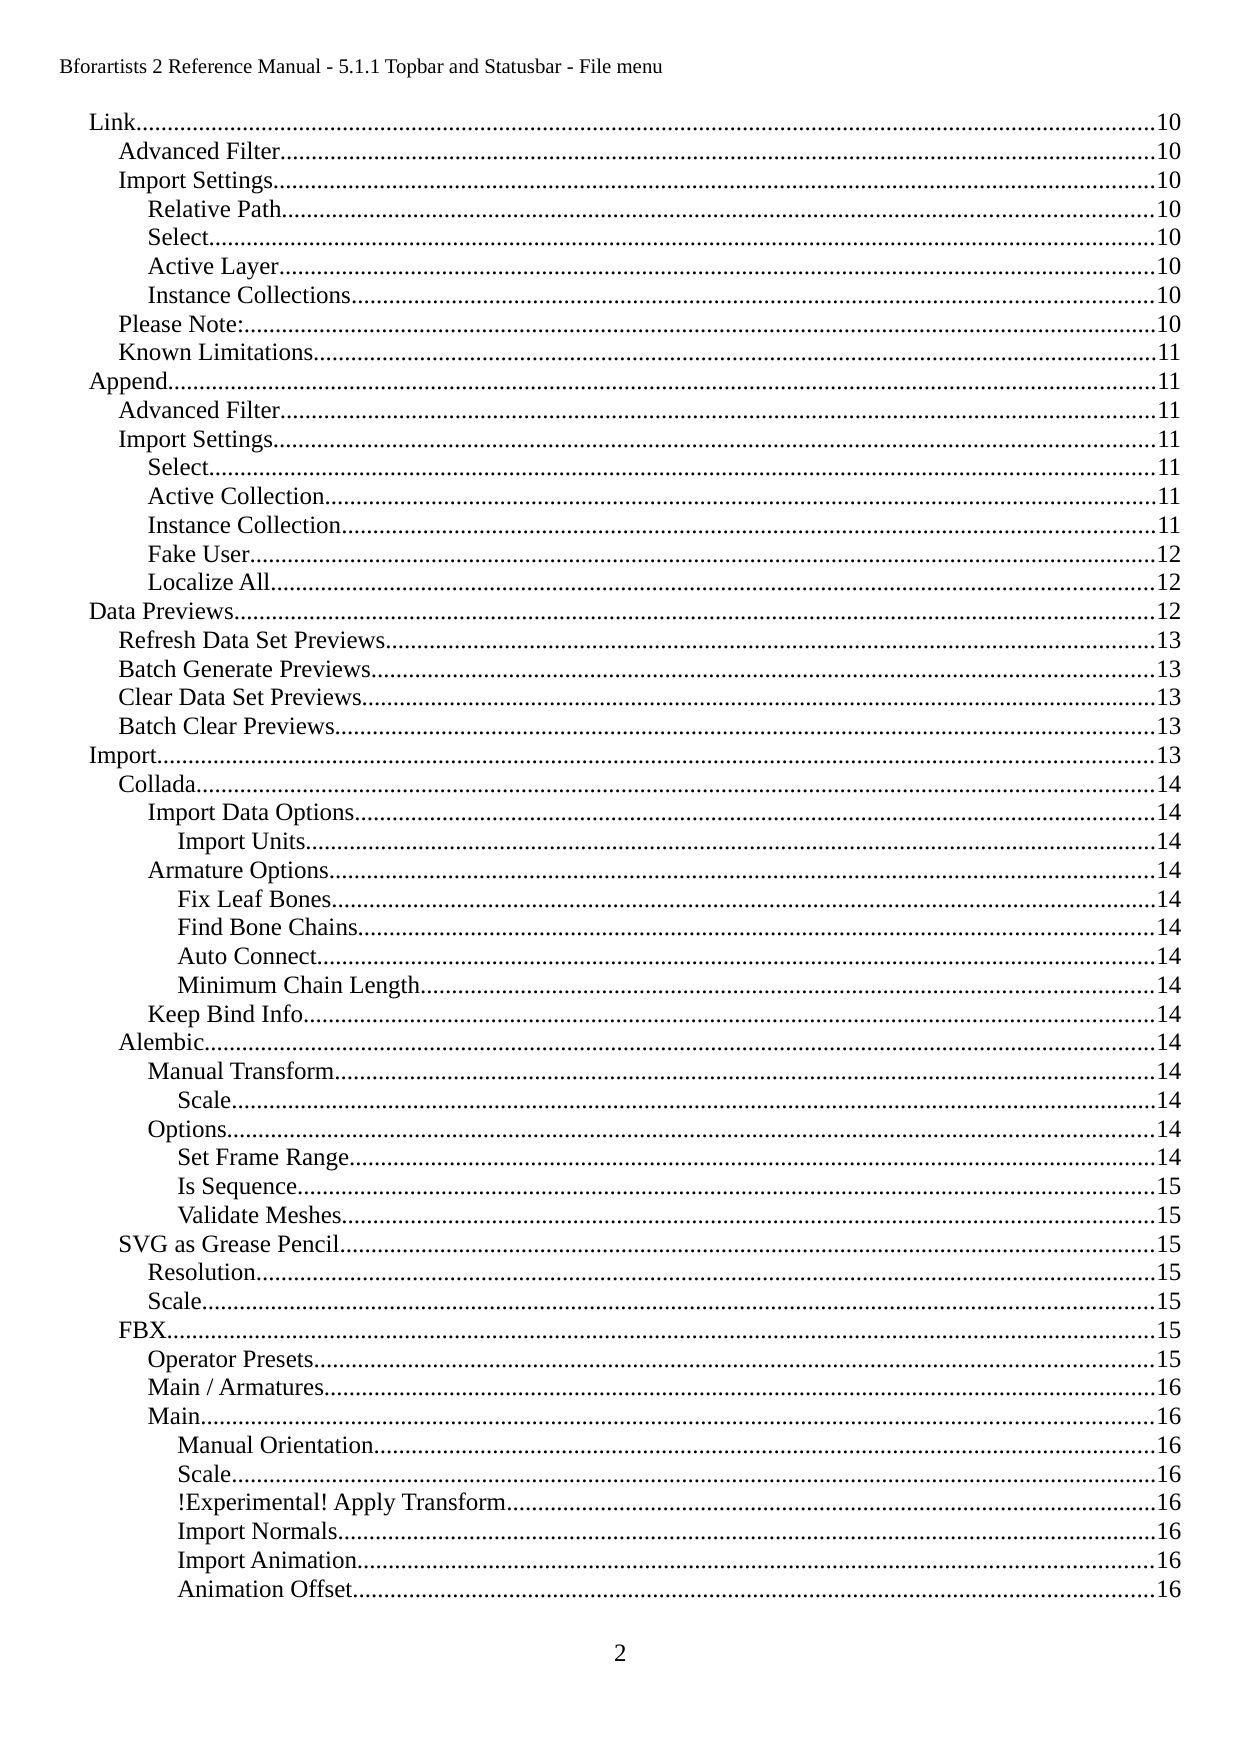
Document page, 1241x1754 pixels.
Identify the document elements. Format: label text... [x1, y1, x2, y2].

text Import 13 [88, 740, 1181, 769]
text Select 11 [147, 452, 1181, 481]
text Auto Connect 14 [177, 941, 1181, 970]
text Advanced Filter 11 [118, 395, 1181, 424]
text Validate Meshes 15 [177, 1200, 1181, 1229]
text Alembic 14 [118, 1027, 1181, 1056]
text Import Normals 16 [177, 1516, 1181, 1545]
text Scale 16 [177, 1459, 1181, 1487]
text FBX 15 [118, 1315, 1181, 1344]
text Fake User 12 [147, 539, 1181, 567]
text Manual Transform 14 [147, 1056, 1181, 1085]
text Manual Orientation 16 [177, 1430, 1181, 1459]
text Advanced Filter 10 [118, 136, 1181, 165]
text Relative Path 10 [147, 194, 1181, 222]
text Minimum Chain Length 14 [177, 970, 1181, 999]
text Please Note: 10 [118, 309, 1181, 337]
text Import Animation 16 [177, 1545, 1181, 1574]
text Keep Bind Info 14 [147, 999, 1181, 1027]
text Import Settings 11 [118, 424, 1181, 452]
text Localize All 12 [147, 567, 1181, 596]
text Collada 14 [118, 769, 1181, 797]
text Fix Leaf Bones 14 [177, 884, 1181, 912]
text Scale 15 [147, 1286, 1181, 1315]
text Append 11 [88, 366, 1181, 395]
text Animation Offset 16 [177, 1574, 1181, 1602]
text Options 14 [147, 1114, 1181, 1142]
text Clear Data Set Previews 13 [118, 682, 1181, 711]
text Scale 14 [177, 1085, 1181, 1114]
text Batch Clear Previews 13 [118, 711, 1181, 740]
text Resolution 15 [147, 1257, 1181, 1286]
text Select 10 [147, 222, 1181, 251]
text Refresh Data Set Previews 13 [118, 625, 1181, 654]
text Main / Armatures 16 [147, 1372, 1181, 1401]
text Armature Options 14 [147, 855, 1181, 884]
text Operator Presets 15 [147, 1344, 1181, 1372]
text Active Layer 10 [147, 251, 1181, 280]
text Active Collection 11 [147, 481, 1181, 510]
text Import Data Options 14 [147, 797, 1181, 826]
text Find Bone Chains 14 [177, 912, 1181, 941]
text !Experimental! Apply Transform 16 [177, 1487, 1181, 1516]
text Main 16 [147, 1401, 1181, 1430]
text Batch Generate Previews 13 [118, 654, 1181, 682]
text Known Limitations 11 [118, 337, 1181, 366]
text Instance Collections 10 [147, 280, 1181, 309]
text Import Settings 10 [118, 165, 1181, 194]
text Instance Collection 11 [147, 510, 1181, 539]
text Set Frame Range 14 [177, 1142, 1181, 1171]
text Import Units 14 [177, 826, 1181, 855]
text Link 10 [88, 107, 1181, 136]
text Is Sequence 15 [177, 1171, 1181, 1200]
text SVG as Grease Pencil 15 [118, 1229, 1181, 1257]
text Data Previews 12 [88, 596, 1181, 625]
